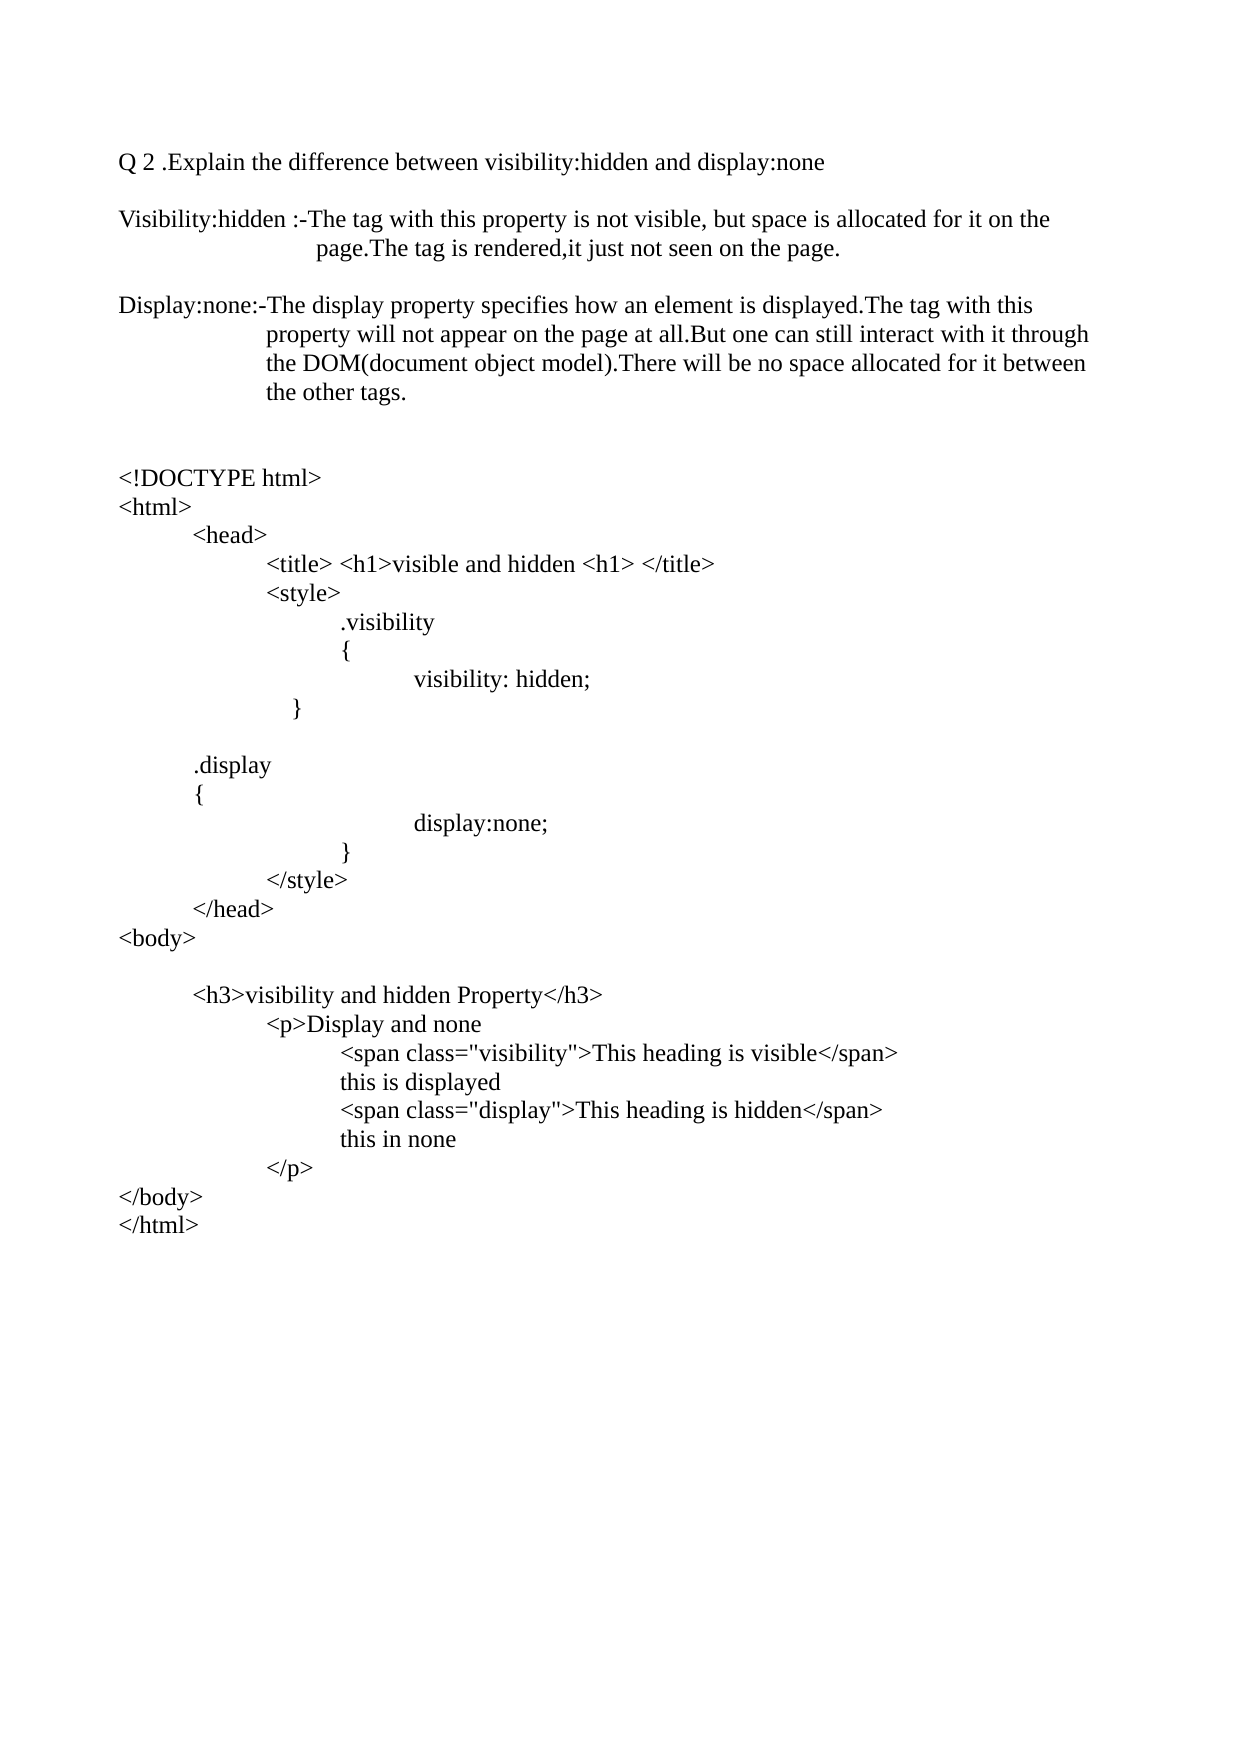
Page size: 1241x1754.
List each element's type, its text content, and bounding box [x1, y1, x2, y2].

text { [118, 636, 1122, 664]
text Q 2 .Explain the difference between visibility:hidden and display:none [118, 147, 1122, 176]
text <title> <h1>visible and hidden <h1> </title> [118, 549, 1122, 578]
text </head> [118, 894, 1122, 923]
text .display [118, 751, 1122, 779]
text { [118, 779, 1122, 808]
text <html> [118, 492, 1122, 521]
text </body> [118, 1182, 1122, 1211]
text <span class="display">This heading is hidden</span> [118, 1096, 1122, 1124]
text } [118, 693, 1122, 722]
text <span class="visibility">This heading is visible</span> [118, 1038, 1122, 1067]
text </p> [118, 1153, 1122, 1182]
text Visibility:hidden :-The tag with this property is not visible, but space is allocated for it on the page.The tag is rendered,it just not seen on the page. [118, 204, 1122, 262]
text <body> [118, 923, 1122, 952]
text <!DOCTYPE html> [118, 463, 1122, 492]
text display:none; [118, 808, 1122, 837]
text this is displayed [118, 1067, 1122, 1096]
text <p>Display and none [118, 1009, 1122, 1038]
text Display:none:-The display property specifies how an element is displayed.The tag with this property will not appear on the page at all.But one can still interact with it through the DOM(document object model).There will be no space allocated for it between the other tags. [118, 291, 1122, 406]
text visibility: hidden; [118, 664, 1122, 693]
text } [118, 837, 1122, 866]
text </style> [118, 866, 1122, 894]
text <style> [118, 578, 1122, 607]
text </html> [118, 1211, 1122, 1239]
text <head> [118, 521, 1122, 549]
text .visibility [118, 607, 1122, 636]
text <h3>visibility and hidden Property</h3> [118, 981, 1122, 1009]
text this in none [118, 1124, 1122, 1153]
